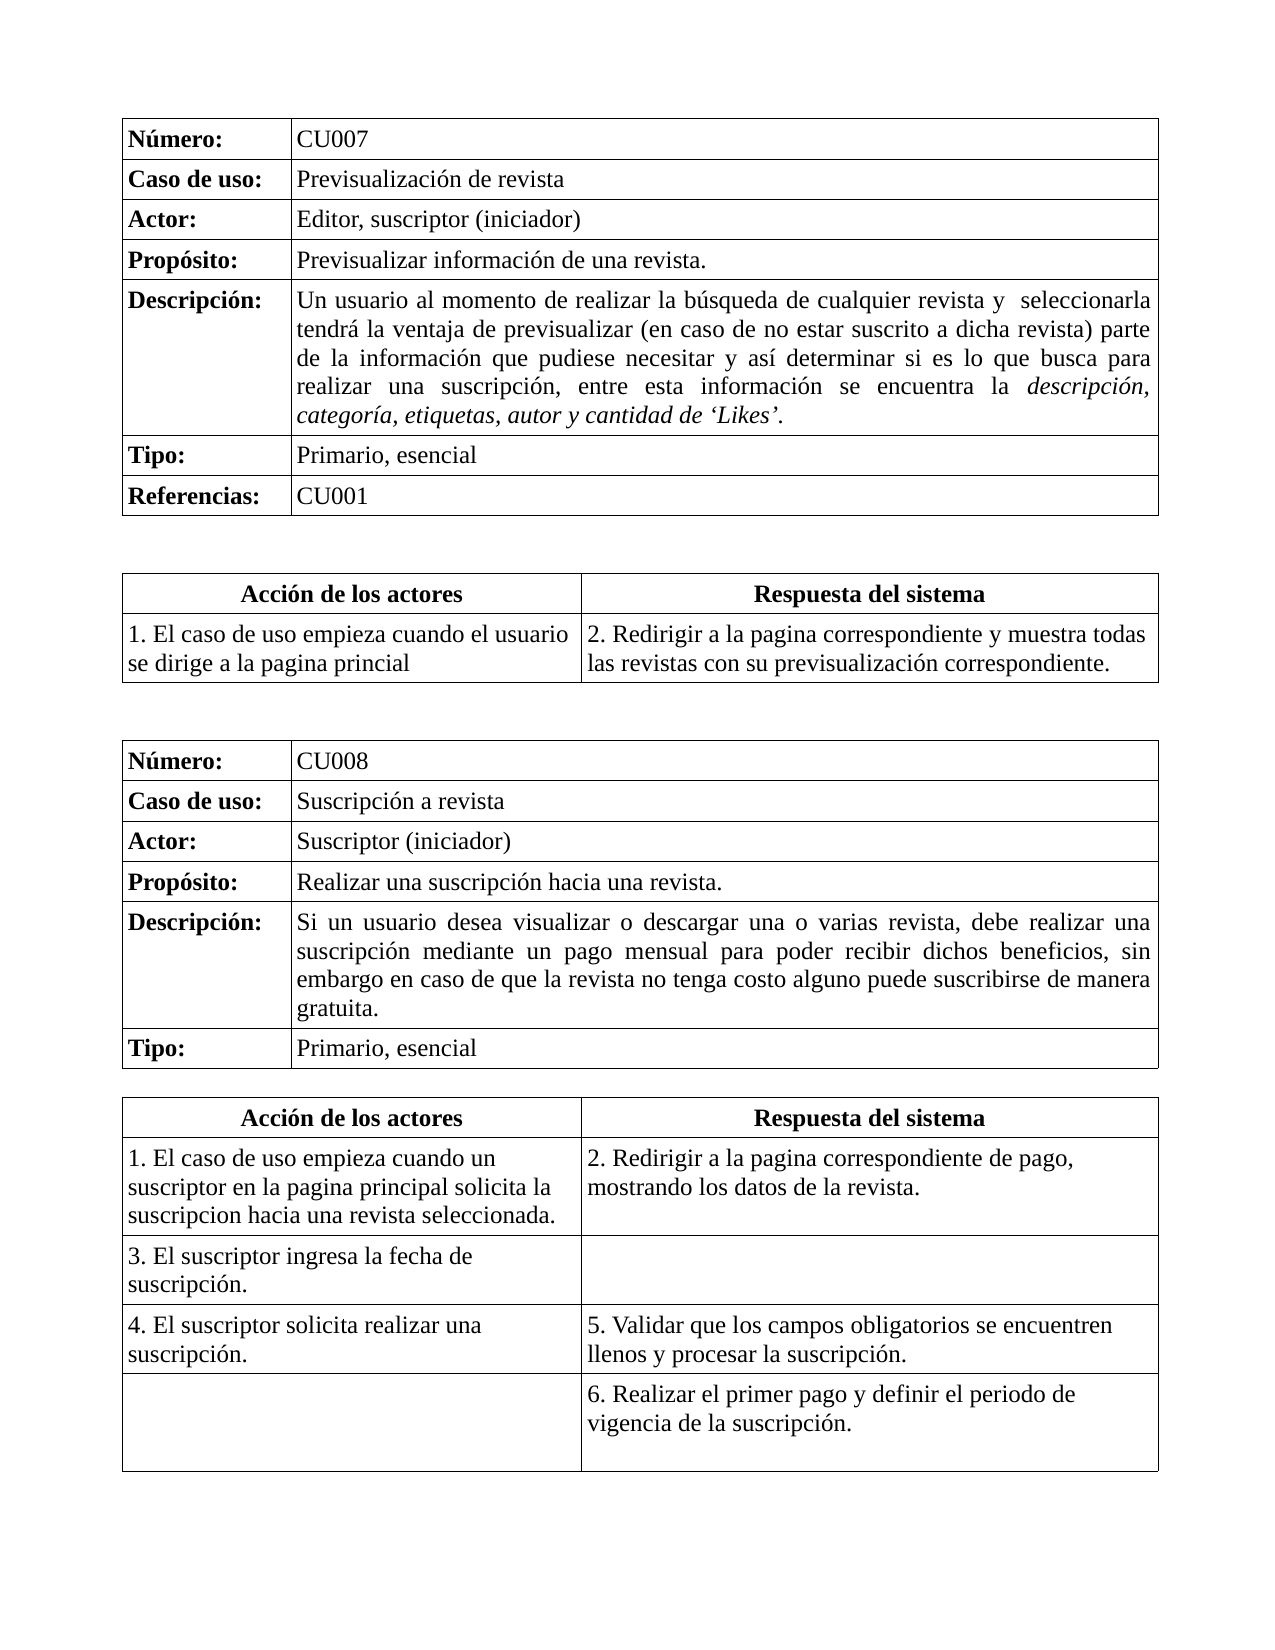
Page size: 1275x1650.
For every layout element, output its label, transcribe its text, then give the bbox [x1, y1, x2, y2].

table_cell Caso de uso: [123, 781, 291, 821]
table_cell Descripción: [123, 280, 291, 435]
table_cell 1. El caso de uso empieza cuando un suscriptor en la pagina principal solicita la suscripcion hacia una revista seleccionada. [123, 1138, 581, 1235]
table_cell 2. Redirigir a la pagina correspondiente de pago, mostrando los datos de la revista. [582, 1138, 1158, 1235]
table_header CU007 [292, 119, 1158, 158]
table_header CU008 [292, 741, 1158, 780]
table_cell Propósito: [123, 862, 291, 901]
table_cell 6. Realizar el primer pago y definir el periodo de vigencia de la suscripción. [582, 1374, 1158, 1471]
table_cell Descripción: [123, 902, 291, 1028]
table_cell [582, 1236, 1158, 1304]
table_header Respuesta del sistema [582, 1098, 1158, 1137]
table_cell Editor, suscriptor (iniciador) [292, 200, 1158, 239]
table_header Respuesta del sistema [582, 574, 1158, 613]
table_header Acción de los actores [123, 1098, 581, 1137]
table_header Número: [123, 119, 291, 158]
table_cell Suscripción a revista [292, 781, 1158, 821]
table_cell [123, 1374, 581, 1471]
table_cell Tipo: [123, 1029, 291, 1068]
table_cell CU001 [292, 476, 1158, 515]
table_cell Propósito: [123, 240, 291, 279]
table_cell 1. El caso de uso empieza cuando el usuario se dirige a la pagina princial [123, 614, 581, 682]
table_cell Actor: [123, 200, 291, 239]
table_cell Primario, esencial [292, 1029, 1158, 1068]
table_header Acción de los actores [123, 574, 581, 613]
table_cell 2. Redirigir a la pagina correspondiente y muestra todas las revistas con su previsualización correspondiente. [582, 614, 1158, 682]
table_cell 4. El suscriptor solicita realizar una suscripción. [123, 1305, 581, 1373]
table_cell Caso de uso: [123, 160, 291, 199]
table_header Número: [123, 741, 291, 780]
table_cell 3. El suscriptor ingresa la fecha de suscripción. [123, 1236, 581, 1304]
table_cell Suscriptor (iniciador) [292, 822, 1158, 861]
table_cell Tipo: [123, 436, 291, 475]
table_cell Primario, esencial [292, 436, 1158, 475]
table_cell Realizar una suscripción hacia una revista. [292, 862, 1158, 901]
table_cell Un usuario al momento de realizar la búsqueda de cualquier revista y seleccionarla tendrá la ventaja de previsualizar (en caso de no estar suscrito a dicha revista) parte de la información que pudiese necesitar y así determinar si es lo que busca para realizar una suscripción, entre esta información se encuentra la descripción, categoría, etiquetas, autor y cantidad de ‘Likes’. [292, 280, 1158, 435]
table_cell Referencias: [123, 476, 291, 515]
table_cell Si un usuario desea visualizar o descargar una o varias revista, debe realizar una suscripción mediante un pago mensual para poder recibir dichos beneficios, sin embargo en caso de que la revista no tenga costo alguno puede suscribirse de manera gratuita. [292, 902, 1158, 1028]
table_cell Previsualizar información de una revista. [292, 240, 1158, 279]
table_cell Previsualización de revista [292, 160, 1158, 199]
table_cell 5. Validar que los campos obligatorios se encuentren llenos y procesar la suscripción. [582, 1305, 1158, 1373]
table_cell Actor: [123, 822, 291, 861]
